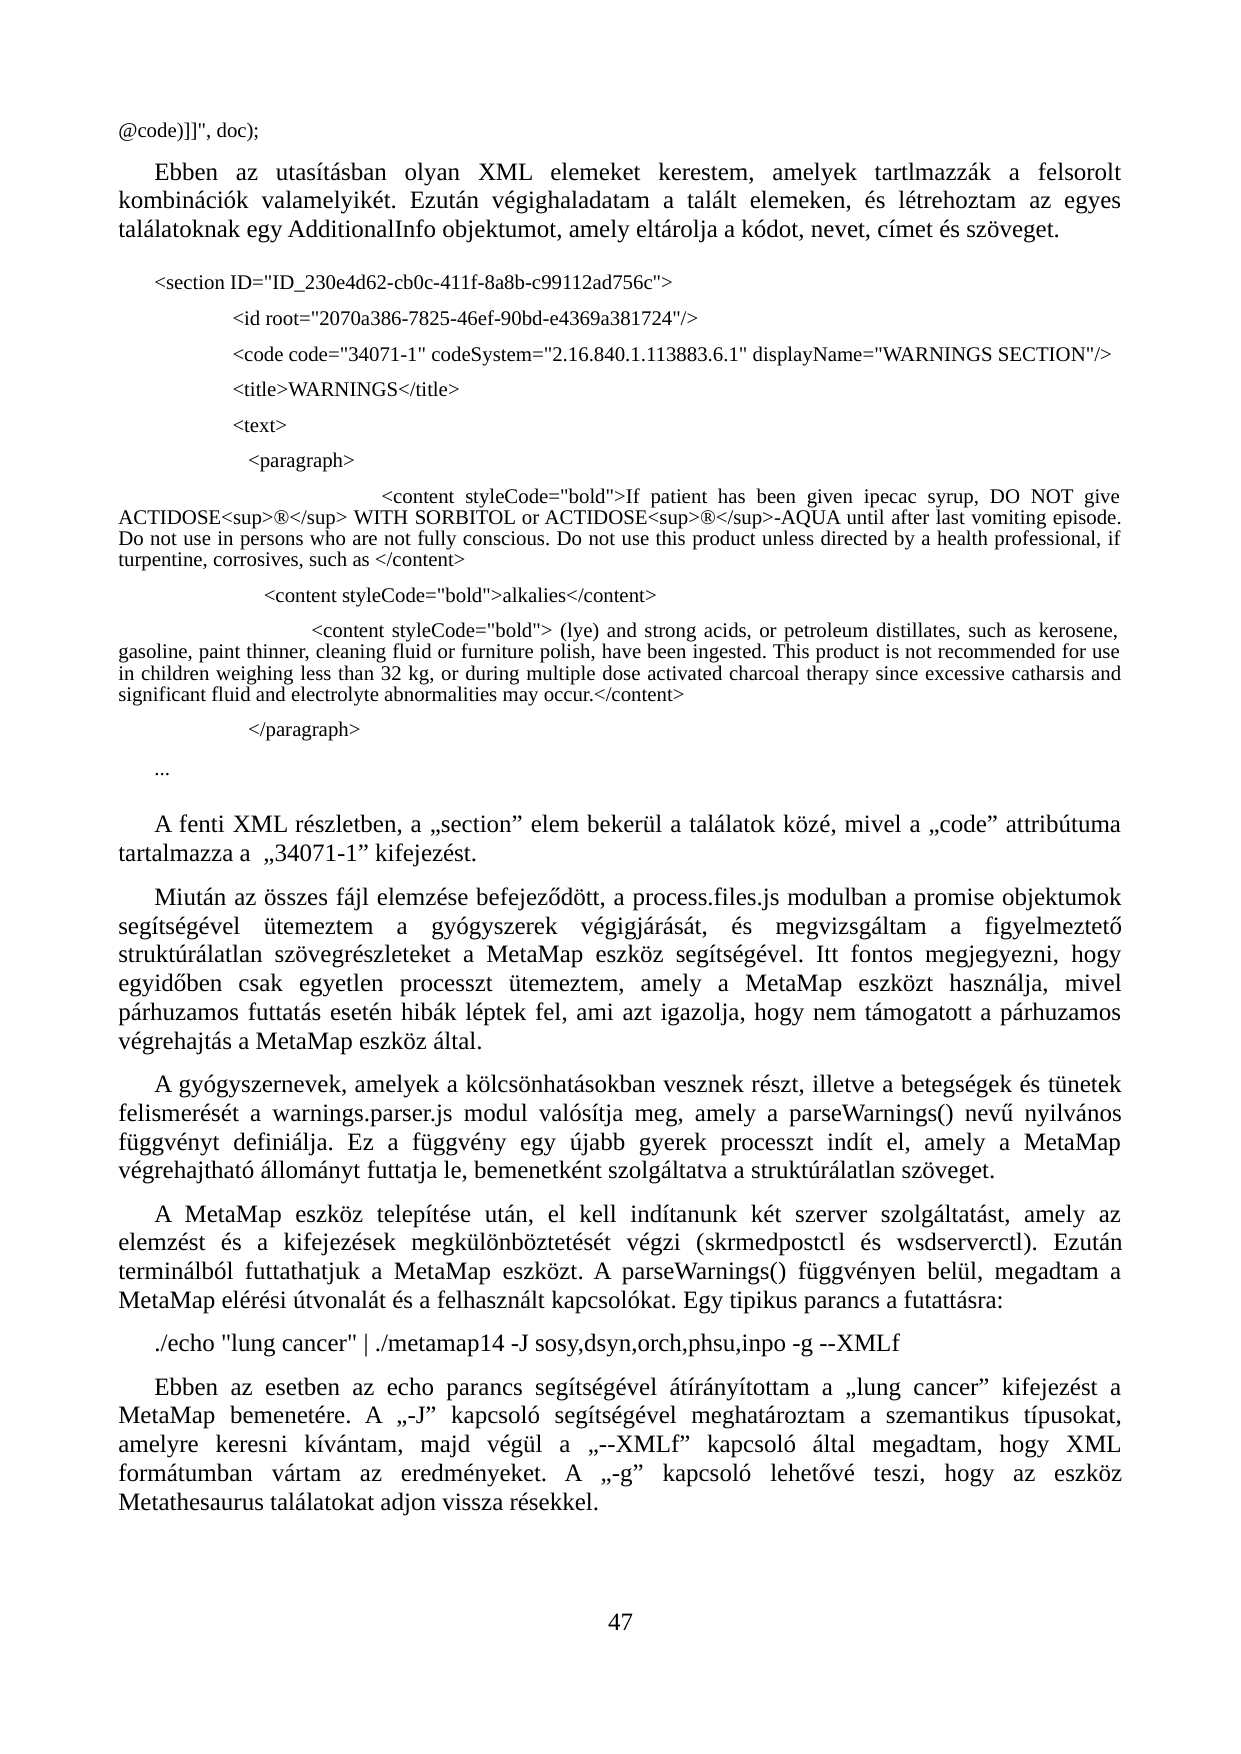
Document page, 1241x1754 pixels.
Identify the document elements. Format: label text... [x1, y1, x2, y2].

text </paragraph> [118, 720, 1122, 741]
text @code)]]", doc); [118, 118, 1122, 142]
text <content styleCode="bold">alkalies</content> [118, 586, 1122, 607]
text <content styleCode="bold">If patient has been given ipecac syrup, DO NOT give ACTIDOSE<sup>®</sup> WITH SORBITOL or ACTIDOSE<sup>®</sup>-AQUA until after last vomiting episode. Do not use in persons who are not fully conscious. Do not use this product unless directed by a health professional, if turpentine, corrosives, such as </content> [118, 487, 1122, 571]
text <text> [118, 416, 1122, 437]
text A MetaMap eszköz telepítése után, el kell indítanunk két szerver szolgáltatást, amely az elemzést és a kifejezések megkülönböztetését végzi (skrmedpostctl és wsdserverctl). Ezután terminálból futtathatjuk a MetaMap eszközt. A parseWarnings() függvényen belül, megadtam a MetaMap elérési útvonalát és a felhasznált kapcsolókat. Egy tipikus parancs a futattásra: [118, 1199, 1122, 1314]
text <content styleCode="bold"> (lye) and strong acids, or petroleum distillates, such as kerosene, gasoline, paint thinner, cleaning fluid or furniture polish, have been ingested. This product is not recommended for use in children weighing less than 32 kg, or during multiple dose activated charcoal therapy since excessive catharsis and significant fluid and electrolyte abnormalities may occur.</content> [118, 621, 1122, 705]
text <code code="34071-1" codeSystem="2.16.840.1.113883.6.1" displayName="WARNINGS SECTION"/> [118, 344, 1122, 365]
text <section ID="ID_230e4d62-cb0c-411f-8a8b-c99112ad756c"> [118, 273, 1122, 294]
title A fenti XML részletben, a „section” elem bekerül a találatok közé, mivel a „code” attribútuma tartalmazza a „34071-1” kifejezést. [118, 809, 1122, 867]
text Ebben az esetben az echo parancs segítségével átírányítottam a „lung cancer” kifejezést a MetaMap bemenetére. A „-J” kapcsoló segítségével meghatároztam a szemantikus típusokat, amelyre keresni kívántam, majd végül a „--XMLf” kapcsoló által megadtam, hogy XML formátumban vártam az eredményeket. A „-g” kapcsoló lehetővé teszi, hogy az eszköz Metathesaurus találatokat adjon vissza résekkel. [118, 1372, 1122, 1515]
text ./echo "lung cancer" | ./metamap14 -J sosy,dsyn,orch,phsu,inpo -g --XMLf [118, 1328, 1122, 1357]
text <paragraph> [118, 451, 1122, 472]
text <id root="2070a386-7825-46ef-90bd-e4369a381724"/> [118, 309, 1122, 330]
title Ebben az utasításban olyan XML elemeket kerestem, amelyek tartlmazzák a felsorolt kombinációk valamelyikét. Ezután végighaladatam a talált elemeken, és létrehoztam az egyes találatoknak egy AdditionalInfo objektumot, amely eltárolja a kódot, nevet, címet és szöveget. [118, 157, 1122, 243]
text ... [118, 756, 1122, 779]
text <title>WARNINGS</title> [118, 380, 1122, 401]
text Miután az összes fájl elemzése befejeződött, a process.files.js modulban a promise objektumok segítségével ütemeztem a gyógyszerek végigjárását, és megvizsgáltam a figyelmeztető struktúrálatlan szövegrészleteket a MetaMap eszköz segítségével. Itt fontos megjegyezni, hogy egyidőben csak egyetlen processzt ütemeztem, amely a MetaMap eszközt használja, mivel párhuzamos futtatás esetén hibák léptek fel, ami azt igazolja, hogy nem támogatott a párhuzamos végrehajtás a MetaMap eszköz által. [118, 882, 1122, 1054]
text A gyógyszernevek, amelyek a kölcsönhatásokban vesznek részt, illetve a betegségek és tünetek felismerését a warnings.parser.js modul valósítja meg, amely a parseWarnings() nevű nyilvános függvényt definiálja. Ez a függvény egy újabb gyerek processzt indít el, amely a MetaMap végrehajtható állományt futtatja le, bemenetként szolgáltatva a struktúrálatlan szöveget. [118, 1069, 1122, 1184]
